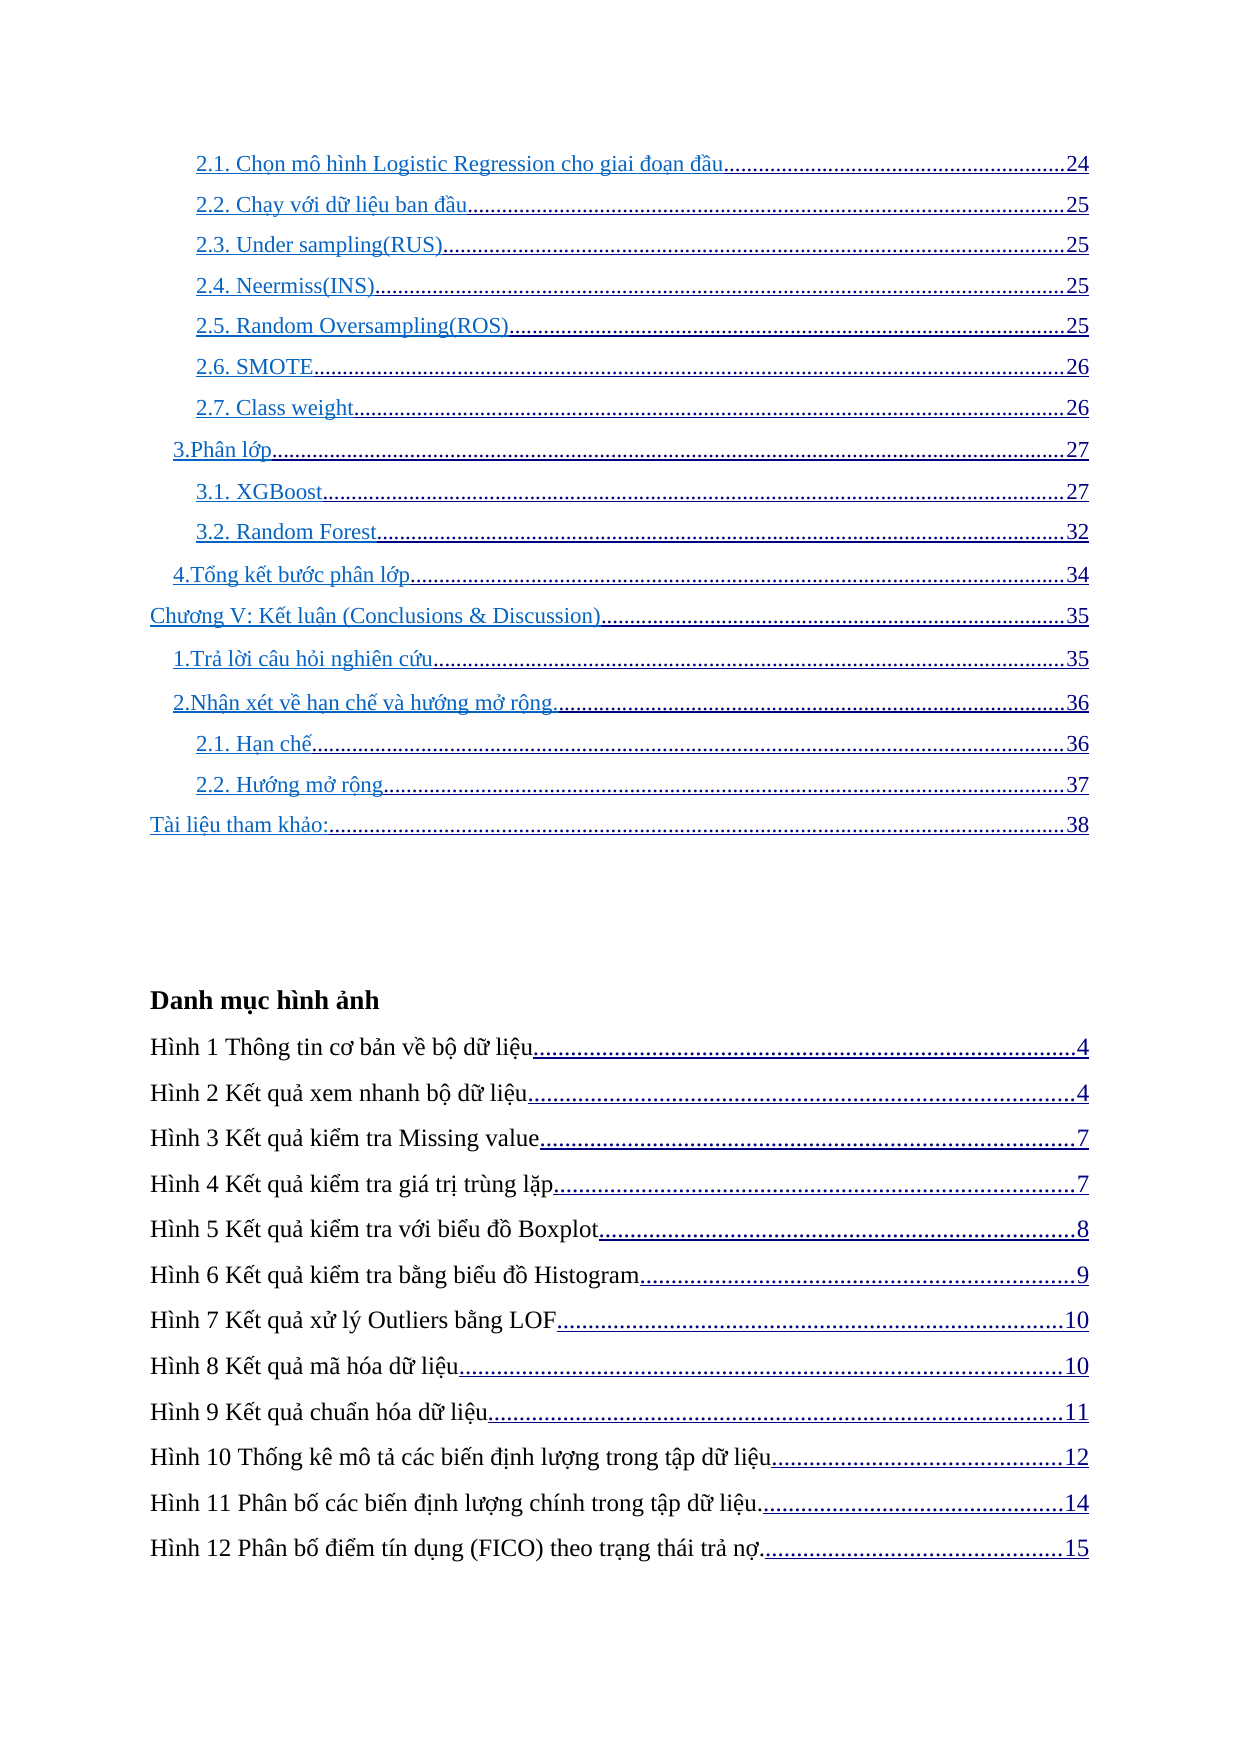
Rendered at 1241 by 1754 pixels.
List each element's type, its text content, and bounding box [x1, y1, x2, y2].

text Hình 5 Kết quả kiểm tra với biểu đồ Boxplot 8 [150, 1214, 1090, 1243]
text 2.2. Hướng mở rộng 37 [196, 771, 1090, 797]
text 4. Tổng kết bước phân lớp 34 [173, 559, 1090, 588]
text 2.1. Chọn mô hình Logistic Regression cho giai đoạn đầu 24 [196, 150, 1090, 176]
text 2.7. Class weight 26 [196, 394, 1090, 420]
text Hình 6 Kết quả kiểm tra bằng biểu đồ Histogram 9 [150, 1260, 1090, 1289]
text Hình 7 Kết quả xử lý Outliers bằng LOF 10 [150, 1306, 1090, 1334]
text Hình 8 Kết quả mã hóa dữ liệu 10 [150, 1351, 1090, 1380]
text Hình 3 Kết quả kiểm tra Missing value 7 [150, 1123, 1090, 1152]
text Hình 11 Phân bố các biến định lượng chính trong tập dữ liệu. 14 [150, 1488, 1090, 1516]
subtitle Danh mục hình ảnh [150, 984, 1090, 1015]
text 3.2. Random Forest 32 [196, 518, 1090, 545]
text Tài liệu tham khảo: 38 [150, 811, 1090, 838]
text Hình 12 Phân bố điểm tín dụng (FICO) theo trạng thái trả nợ. 15 [150, 1533, 1090, 1562]
text Hình 9 Kết quả chuẩn hóa dữ liệu 11 [150, 1397, 1090, 1425]
text 2. Nhận xét về hạn chế và hướng mở rộng. 36 [173, 687, 1090, 715]
text 2.6. SMOTE 26 [196, 353, 1090, 379]
text 2.5. Random Oversampling(ROS) 25 [196, 312, 1090, 339]
text 3. Phân lớp 27 [173, 434, 1090, 463]
text Hình 2 Kết quả xem nhanh bộ dữ liệu 4 [150, 1078, 1090, 1107]
text 2.4. Neermiss(INS) 25 [196, 272, 1090, 298]
text Hình 4 Kết quả kiểm tra giá trị trùng lặp 7 [150, 1169, 1090, 1198]
text 1. Trả lời câu hỏi nghiên cứu 35 [173, 643, 1090, 672]
text Chương V: Kết luận (Conclusions & Discussion) 35 [150, 602, 1090, 629]
text 2.1. Hạn chế 36 [196, 730, 1090, 756]
text Hình 1 Thông tin cơ bản về bộ dữ liệu 4 [150, 1032, 1090, 1061]
text 3.1. XGBoost 27 [196, 478, 1090, 504]
text Hình 10 Thống kê mô tả các biến định lượng trong tập dữ liệu 12 [150, 1442, 1090, 1471]
text 2.2. Chạy với dữ liệu ban đầu 25 [196, 191, 1090, 217]
text 2.3. Under sampling(RUS) 25 [196, 231, 1090, 258]
